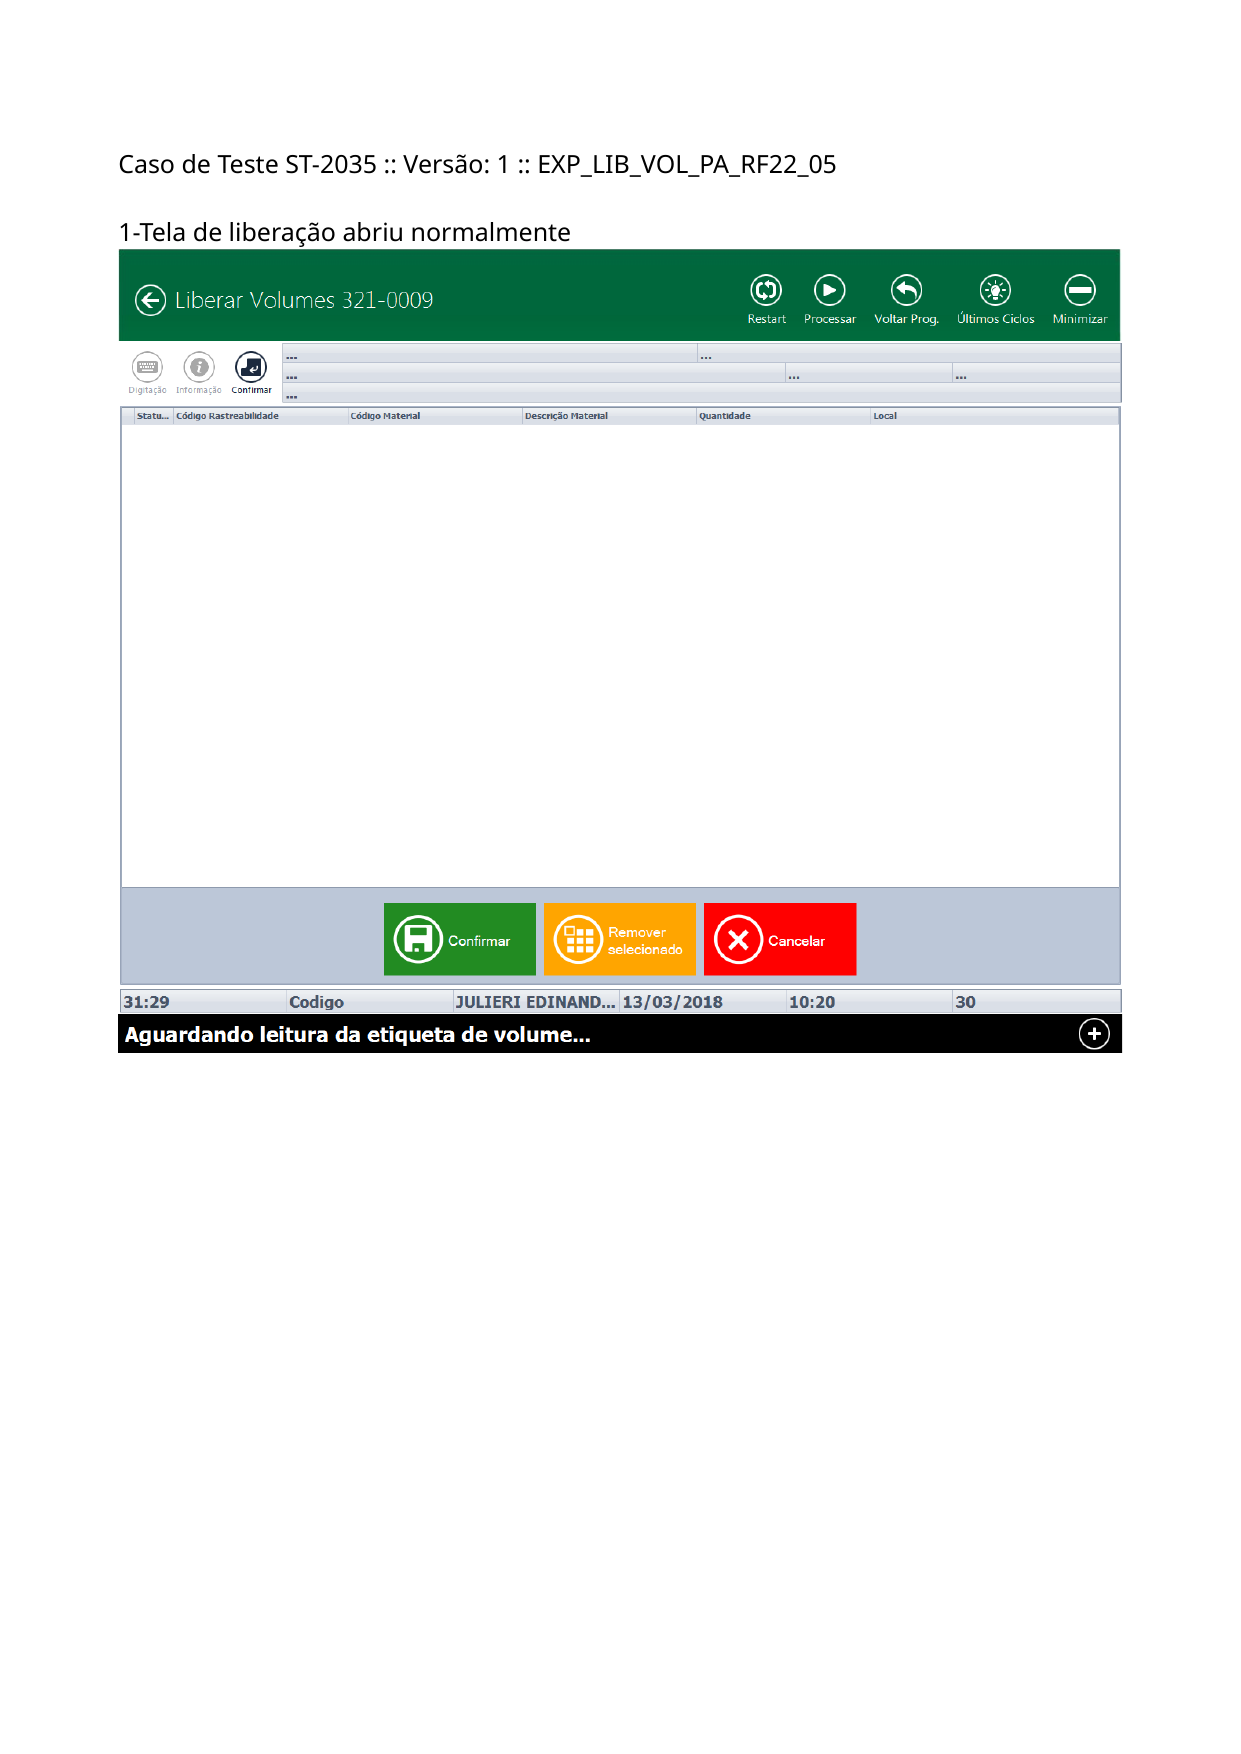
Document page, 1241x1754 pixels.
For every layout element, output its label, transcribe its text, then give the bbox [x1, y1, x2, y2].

text Caso de Teste ST-2035 :: Versão: 1 :: EXP_LIB_VOL_PA_RF22_05 [118, 118, 1122, 181]
picture [118, 249, 1123, 1053]
text 1-Tela de liberação abriu normalmente [118, 215, 1122, 249]
